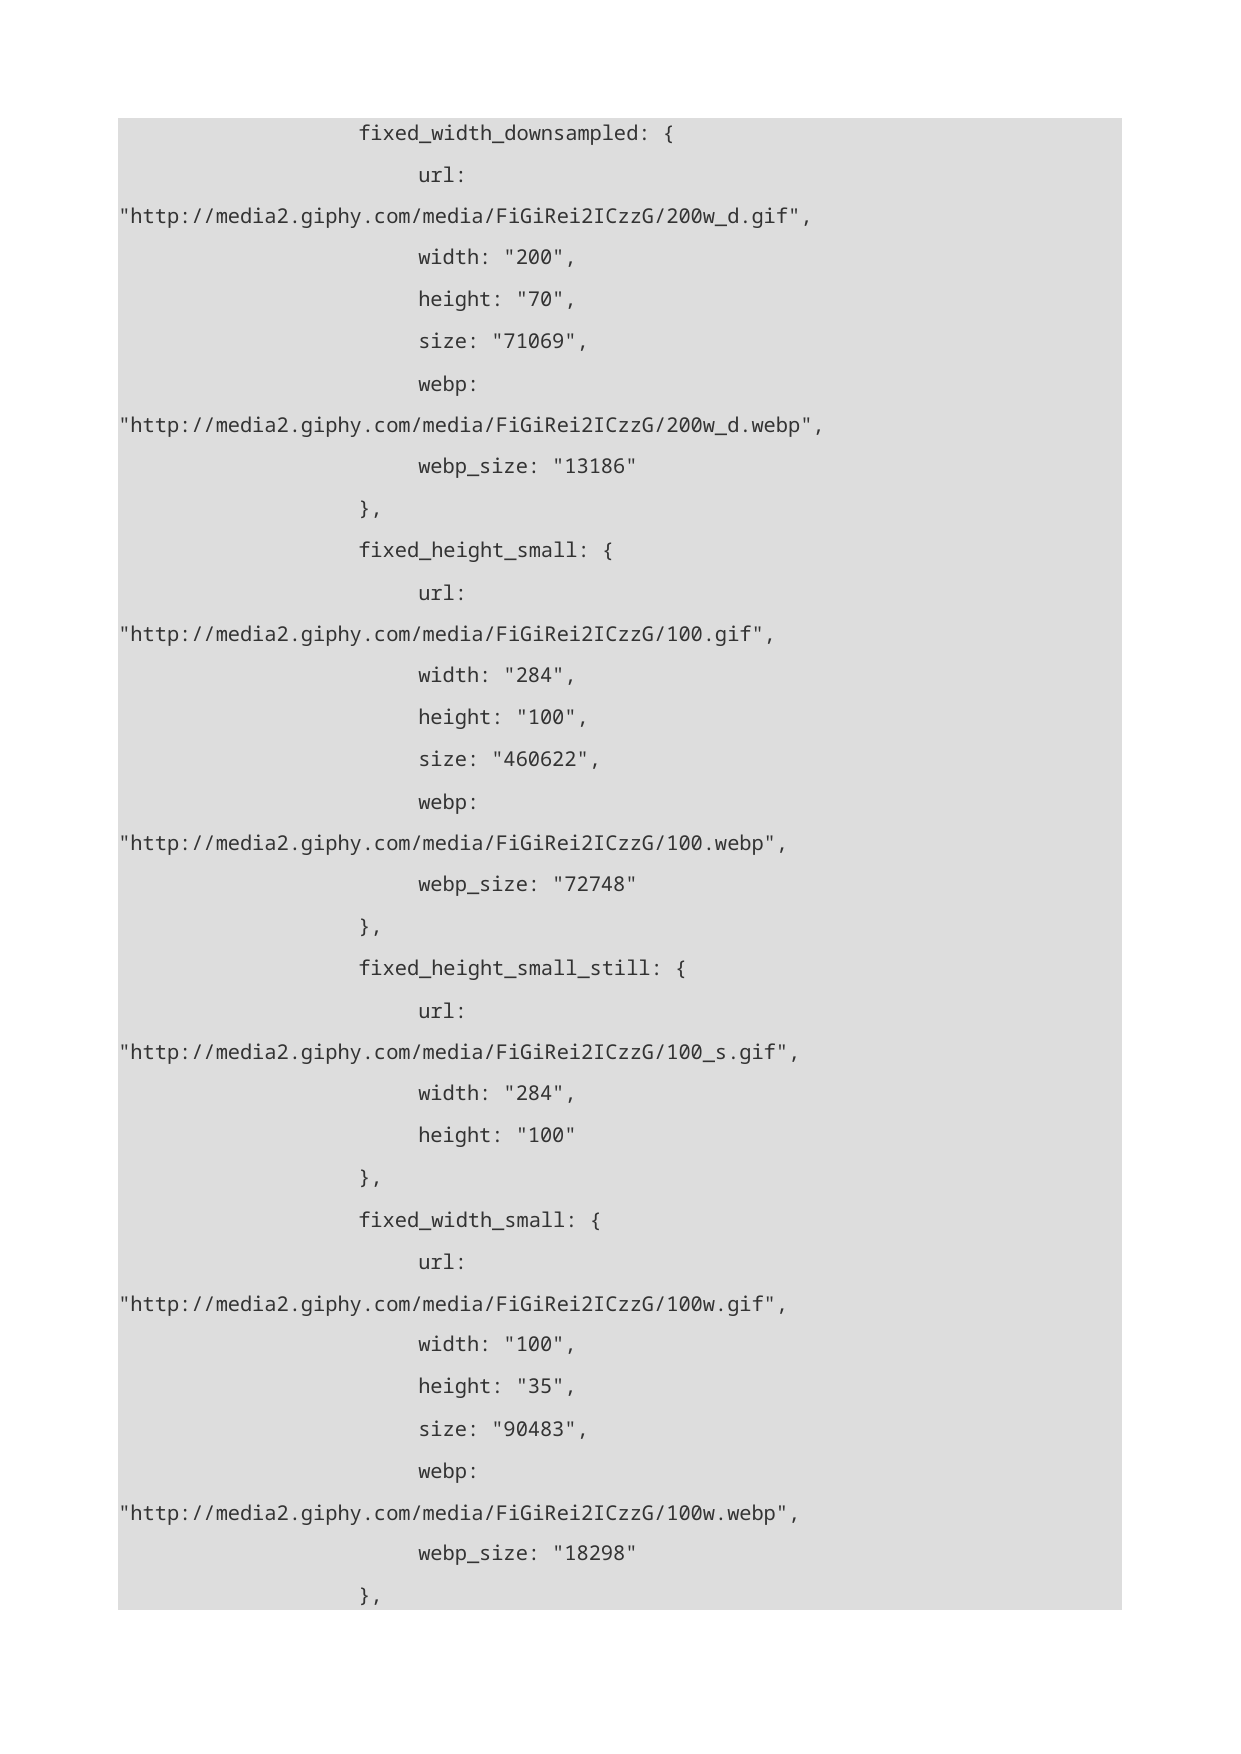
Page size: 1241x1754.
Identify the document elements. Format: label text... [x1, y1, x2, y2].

text width: "200", [118, 242, 1122, 272]
text width: "284", [118, 1078, 1122, 1107]
text size: "71069", [118, 327, 1122, 356]
text height: "35", [118, 1372, 1122, 1401]
text url: "http://media2.giphy.com/media/FiGiRei2ICzzG/100.gif", [118, 578, 1122, 648]
text }, [118, 494, 1122, 523]
text height: "100" [118, 1121, 1122, 1150]
text }, [118, 912, 1122, 941]
text url: "http://media2.giphy.com/media/FiGiRei2ICzzG/100w.gif", [118, 1248, 1122, 1317]
text fixed_height_small: { [118, 536, 1122, 565]
text webp: "http://media2.giphy.com/media/FiGiRei2ICzzG/100w.webp", [118, 1457, 1122, 1526]
text fixed_width_small: { [118, 1205, 1122, 1234]
text }, [118, 1581, 1122, 1610]
text size: "90483", [118, 1414, 1122, 1443]
text url: "http://media2.giphy.com/media/FiGiRei2ICzzG/200w_d.gif", [118, 161, 1122, 230]
text width: "100", [118, 1329, 1122, 1359]
text width: "284", [118, 660, 1122, 689]
text fixed_width_downsampled: { [118, 118, 1122, 147]
text webp_size: "13186" [118, 451, 1122, 481]
text height: "70", [118, 285, 1122, 314]
text size: "460622", [118, 745, 1122, 774]
text webp_size: "18298" [118, 1538, 1122, 1568]
text fixed_height_small_still: { [118, 954, 1122, 983]
text webp_size: "72748" [118, 869, 1122, 898]
text webp: "http://media2.giphy.com/media/FiGiRei2ICzzG/200w_d.webp", [118, 369, 1122, 439]
text }, [118, 1163, 1122, 1192]
text url: "http://media2.giphy.com/media/FiGiRei2ICzzG/100_s.gif", [118, 996, 1122, 1066]
text height: "100", [118, 703, 1122, 732]
text webp: "http://media2.giphy.com/media/FiGiRei2ICzzG/100.webp", [118, 787, 1122, 857]
